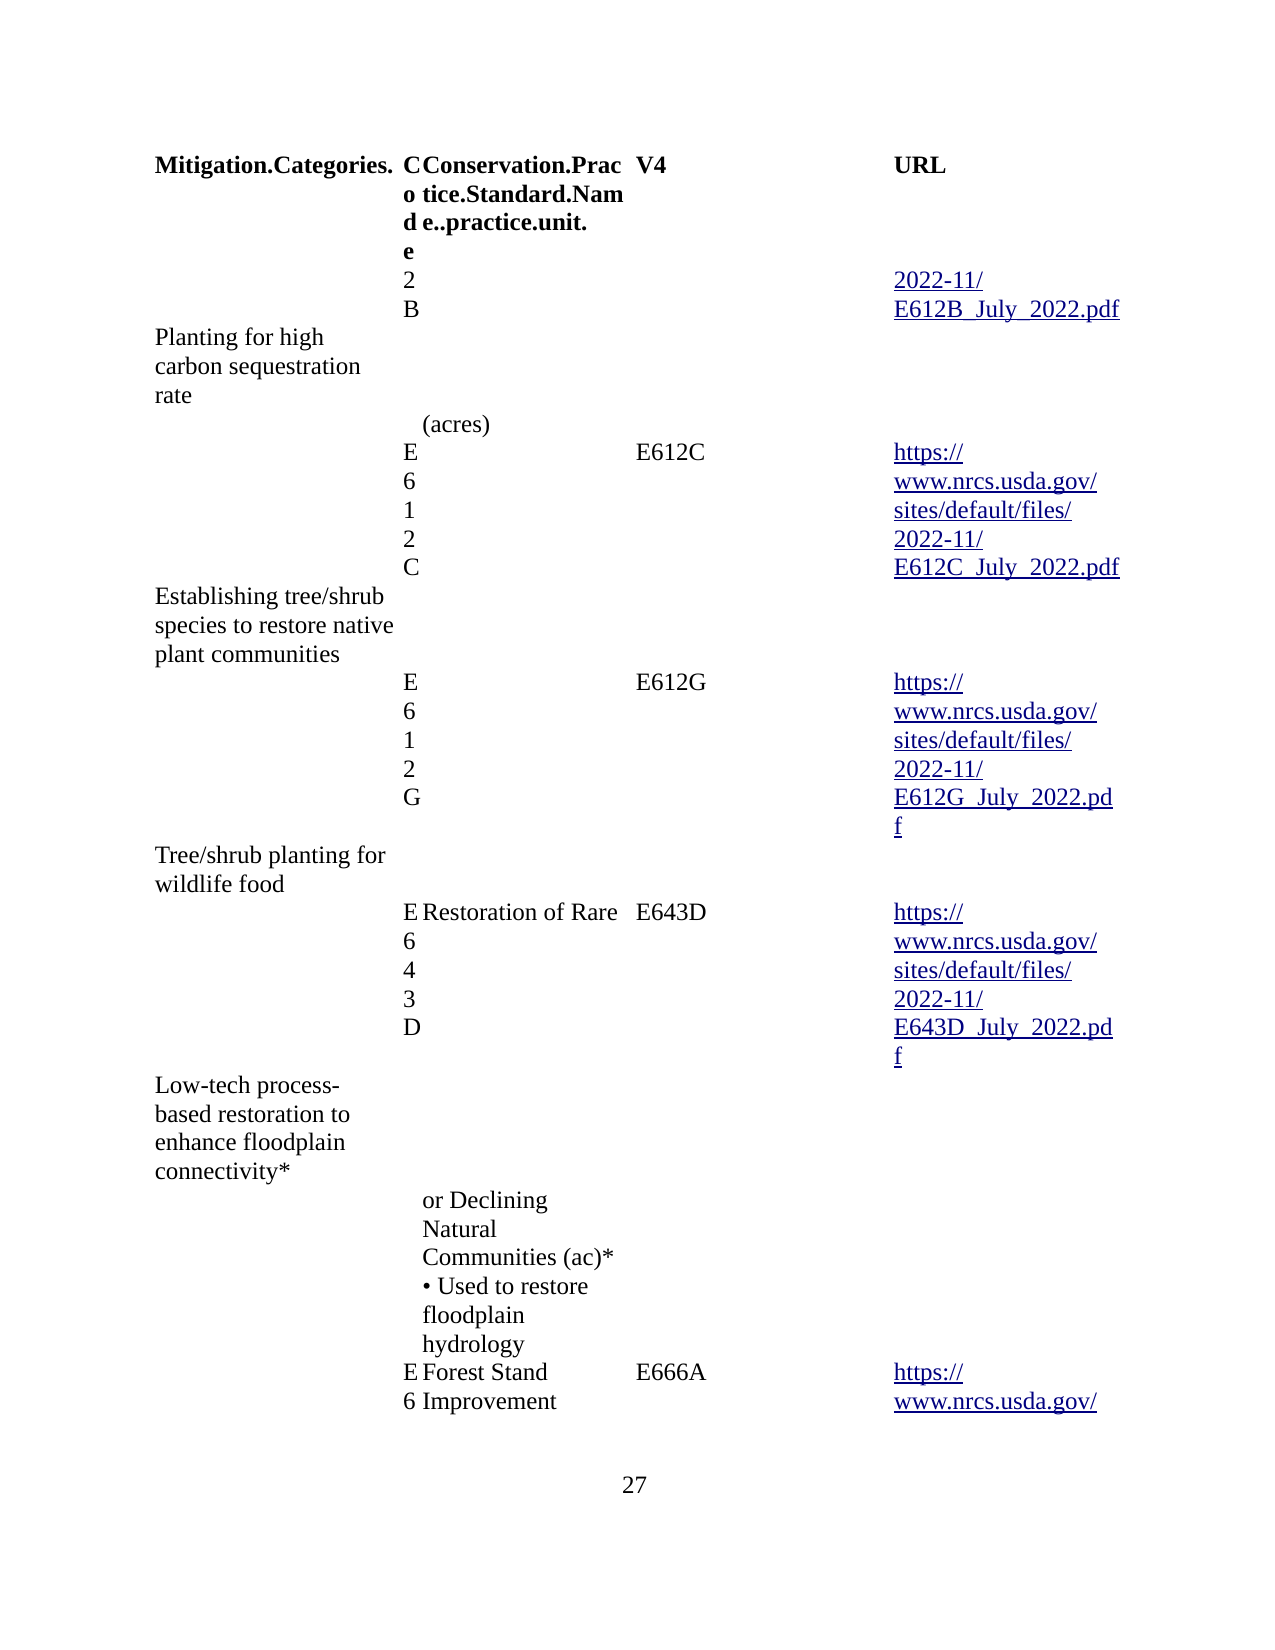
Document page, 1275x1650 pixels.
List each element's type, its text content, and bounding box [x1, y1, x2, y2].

table_header Conservation.Practice.Standard.Name..practice.unit. [418, 150, 631, 265]
table_cell 2022-11/E612B_July_2022.pdf [889, 265, 1125, 322]
table_cell [150, 1271, 398, 1300]
table_cell [418, 265, 631, 322]
table_cell • Used to restore [418, 1271, 631, 1300]
table_cell E612C [631, 438, 889, 581]
table_cell Establishing tree/shrub species to restore native plant communities [150, 581, 398, 667]
table_cell [399, 1271, 418, 1300]
table_header Mitigation.Categories. [150, 150, 398, 265]
table_cell [399, 581, 418, 667]
table_cell [631, 409, 889, 437]
table_cell [150, 265, 398, 322]
table_cell [889, 1185, 1125, 1242]
table_cell [399, 409, 418, 437]
table_header Code [399, 150, 418, 265]
table_cell [150, 1185, 398, 1242]
table_cell [399, 1070, 418, 1185]
table_cell [399, 1243, 418, 1271]
table_cell [631, 840, 889, 897]
table_cell [399, 323, 418, 409]
table_cell E612G [399, 668, 418, 840]
table_cell Restoration of Rare [418, 898, 631, 1070]
table_cell Planting for high carbon sequestration rate [150, 323, 398, 409]
table_cell https://www.nrcs.usda.gov/sites/default/files/2022-11/E612C_July_2022.pdf [889, 438, 1125, 581]
table_cell [631, 1070, 889, 1185]
table_cell [631, 1271, 889, 1300]
table_cell [418, 668, 631, 840]
table_cell (acres) [418, 409, 631, 437]
table_cell [150, 668, 398, 840]
table_cell [150, 409, 398, 437]
table_cell [631, 265, 889, 322]
table_cell https://www.nrcs.usda.gov/sites/default/files/2022-11/E612G_July_2022.pdf [889, 668, 1125, 840]
table_header V4 [631, 150, 889, 265]
table_cell [150, 1243, 398, 1271]
table_cell [631, 1243, 889, 1271]
table_cell [418, 1070, 631, 1185]
table_cell Forest Stand Improvement [418, 1358, 631, 1415]
table_cell E666A [399, 1358, 418, 1415]
table_cell [418, 581, 631, 667]
table_cell [889, 1243, 1125, 1271]
table_cell [418, 438, 631, 581]
table_cell [631, 581, 889, 667]
table_cell [399, 840, 418, 897]
table_cell [631, 323, 889, 409]
table_cell https://www.nrcs.usda.gov/ [889, 1358, 1125, 1415]
table_header URL [889, 150, 1125, 265]
table_cell E612G [631, 668, 889, 840]
table_cell [150, 1300, 398, 1357]
table_cell Low-tech process-based restoration to enhance floodplain connectivity* [150, 1070, 398, 1185]
table_cell Communities (ac)* [418, 1243, 631, 1271]
table_cell or Declining Natural [418, 1185, 631, 1242]
table_cell [889, 409, 1125, 437]
table_cell [150, 438, 398, 581]
table_cell 2B [399, 265, 418, 322]
table_cell floodplain hydrology [418, 1300, 631, 1357]
table_cell [889, 1300, 1125, 1357]
table_cell [889, 323, 1125, 409]
table_cell [889, 840, 1125, 897]
table_cell [631, 1300, 889, 1357]
table_cell [399, 1300, 418, 1357]
table_cell E612C [399, 438, 418, 581]
table_cell E666A [631, 1358, 889, 1415]
table_cell [418, 840, 631, 897]
table_cell Tree/shrub planting for wildlife food [150, 840, 398, 897]
table_cell [889, 1271, 1125, 1300]
table_cell E643D [399, 898, 418, 1070]
table_cell [631, 1185, 889, 1242]
table_cell https://www.nrcs.usda.gov/sites/default/files/2022-11/E643D_July_2022.pdf [889, 898, 1125, 1070]
table_cell [150, 1358, 398, 1415]
table_cell [418, 323, 631, 409]
table_cell [399, 1185, 418, 1242]
table_cell E643D [631, 898, 889, 1070]
table_cell [889, 581, 1125, 667]
table_cell [889, 1070, 1125, 1185]
table_cell [150, 898, 398, 1070]
